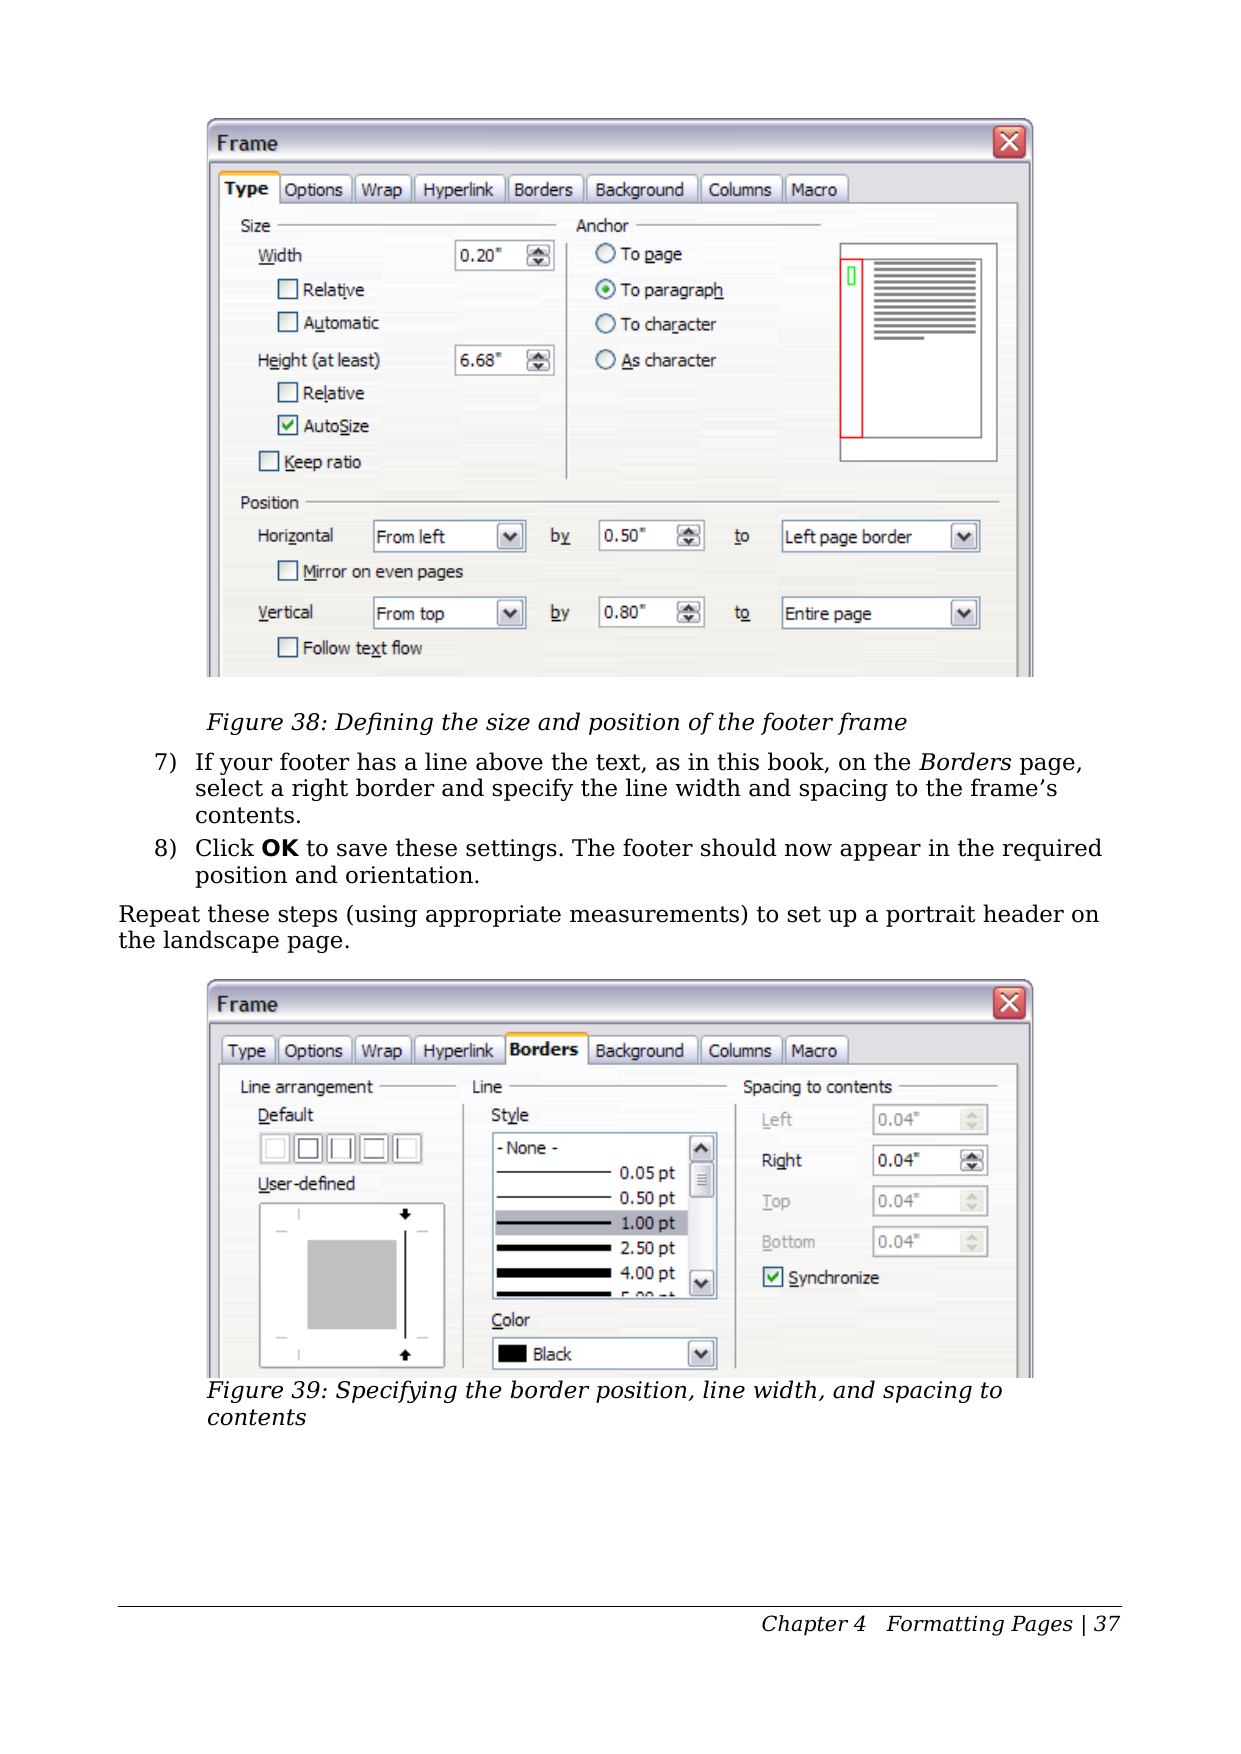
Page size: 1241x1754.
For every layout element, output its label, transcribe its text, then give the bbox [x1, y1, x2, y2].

text Figure 39: Specifying the border position, line width, and spacing to contents [207, 1378, 1033, 1431]
picture [206, 118, 1034, 677]
text Figure 38: Defining the size and position of the footer frame [207, 709, 1034, 736]
list If your footer has a line above the text, as in this book, on the Borders page, select a right border and specify the line width and spacing to the frame’s contents. [177, 749, 1122, 829]
list Click OK to save these settings. The footer should now appear in the required position and orientation. [177, 835, 1122, 888]
picture [206, 979, 1034, 1378]
text Repeat these steps (using appropriate measurements) to set up a portrait header on the landscape page. [118, 901, 1122, 954]
